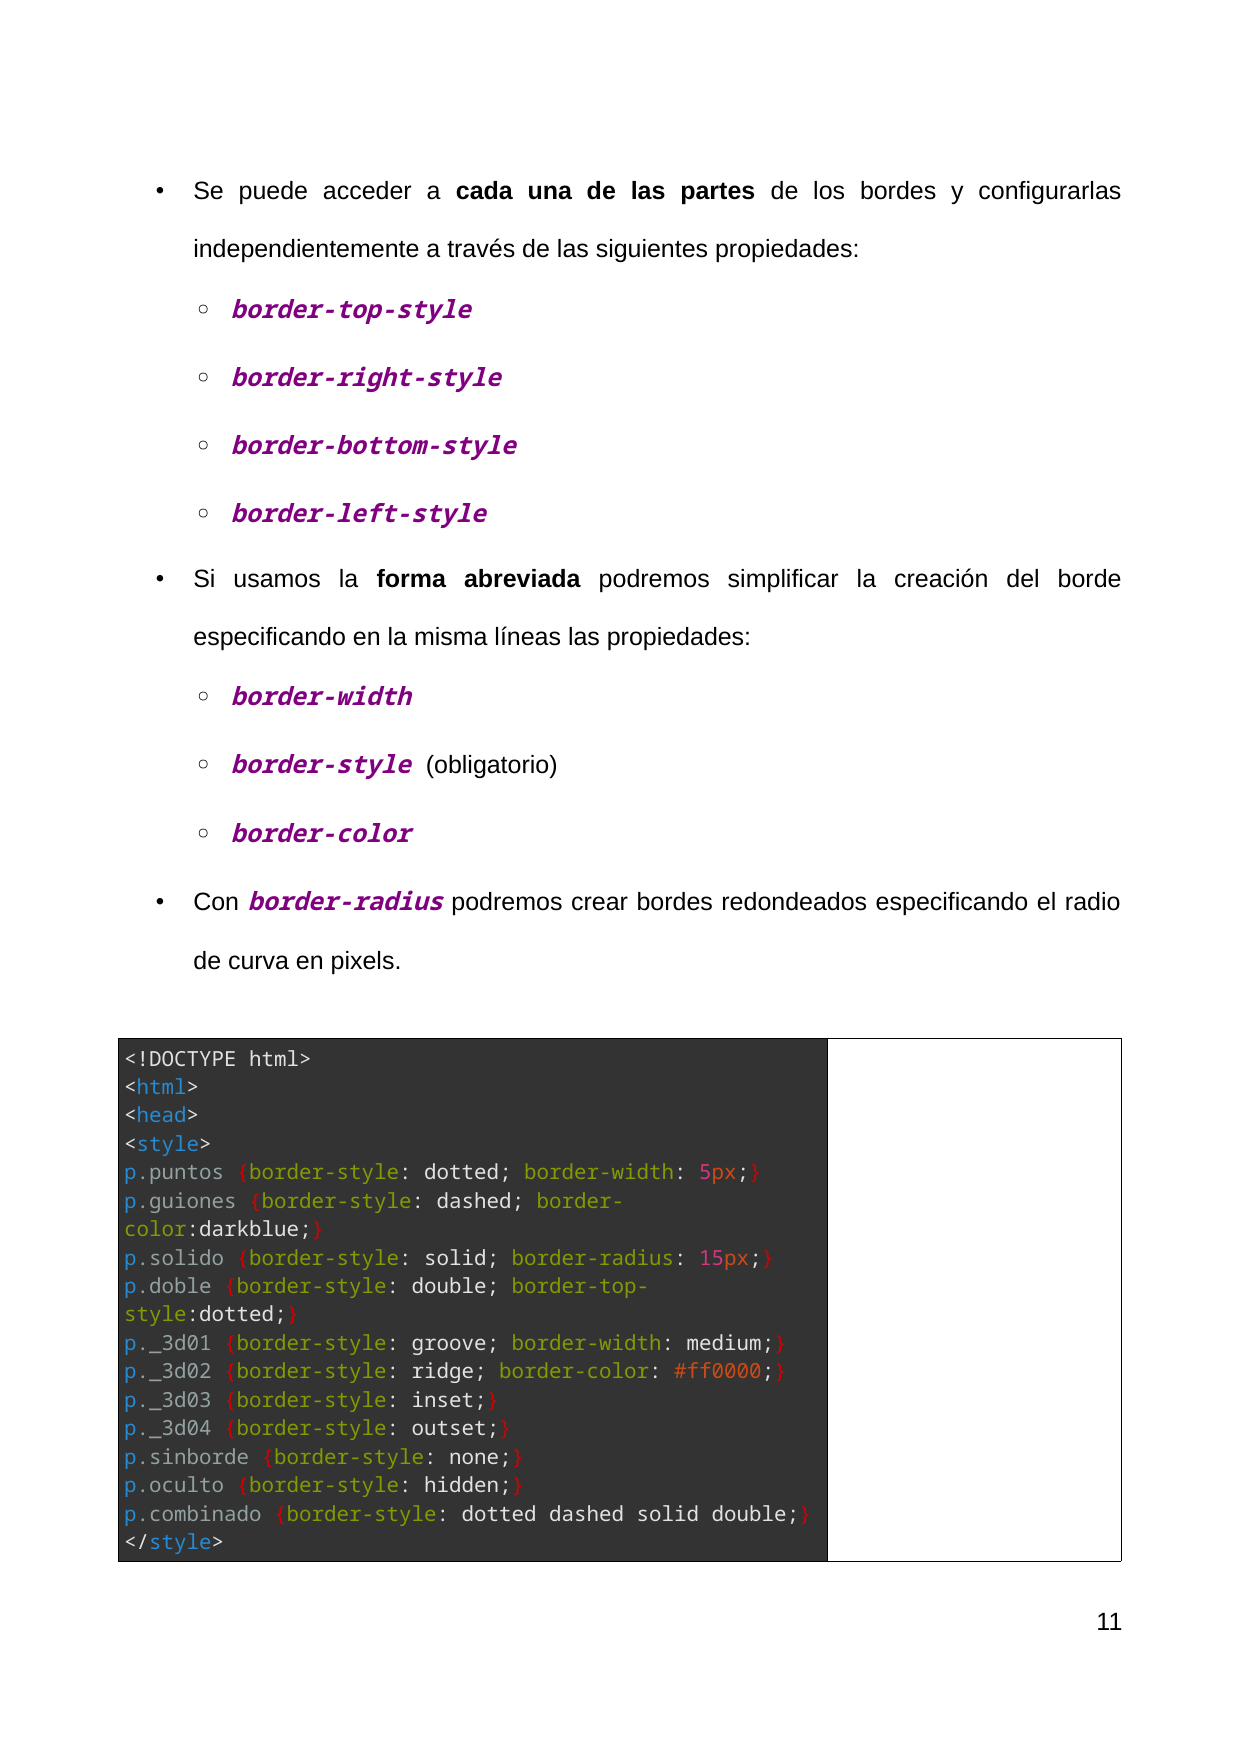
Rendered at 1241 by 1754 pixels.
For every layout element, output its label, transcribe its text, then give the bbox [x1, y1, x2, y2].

table_header [828, 1039, 1121, 1561]
list border-right-style [193, 359, 1122, 394]
list border-width [193, 679, 1122, 713]
list border-style (obligatorio) [193, 747, 1122, 781]
list border-color [193, 815, 1122, 849]
list Si usamos la forma abreviada podremos simplificar la creación del borde especificando en la misma líneas las propiedades: [156, 564, 1122, 650]
list Se puede acceder a cada una de las partes de los bordes y configurarlas independientemente a través de las siguientes propiedades: [156, 176, 1122, 263]
table_header <!DOCTYPE html> <html> <head> <style> p.puntos {border-style: dotted; border-width: 5px;} p.guiones {border-style: dashed; border-color:darkblue;} p.solido {border-style: solid; border-radius: 15px;} p.doble {border-style: double; border-top-style:dotted;} p._3d01 {border-style: groove; border-width: medium;} p._3d02 {border-style: ridge; border-color: #ff0000;} p._3d03 {border-style: inset;} p._3d04 {border-style: outset;} p.sinborde {border-style: none;} p.oculto {border-style: hidden;} p.combinado {border-style: dotted dashed solid double;} </style> [119, 1039, 827, 1561]
list border-top-style [193, 291, 1122, 326]
list Con border-radius podremos crear bordes redondeados especificando el radio de curva en pixels. [156, 883, 1122, 975]
list border-bottom-style [193, 428, 1122, 462]
list border-left-style [193, 496, 1122, 530]
